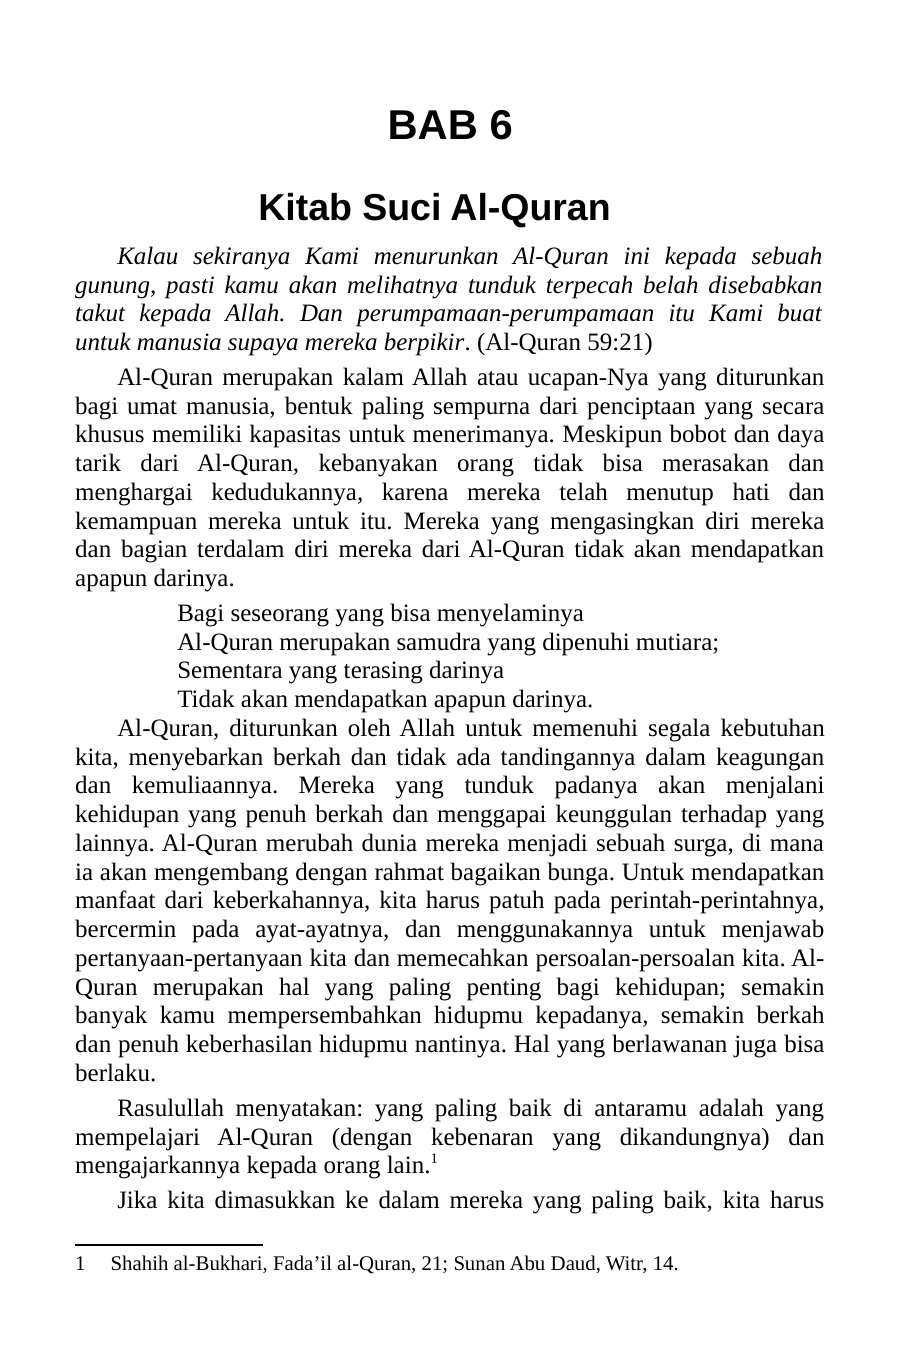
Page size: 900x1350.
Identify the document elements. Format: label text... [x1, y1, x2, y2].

text Al-Quran merupakan kalam Allah atau ucapan-Nya yang diturunkan bagi umat manusia, bentuk paling sempurna dari penciptaan yang secara khusus memiliki kapasitas untuk menerimanya. Meskipun bobot dan daya tarik dari Al-Quran, kebanyakan orang tidak bisa merasakan dan menghargai kedudukannya, karena mereka telah menutup hati dan kemampuan mereka untuk itu. Mereka yang mengasingkan diri mereka dan bagian terdalam diri mereka dari Al-Quran tidak akan mendapatkan apapun darinya. [75, 362, 825, 592]
text Kalau sekiranya Kami menurunkan Al-Quran ini kepada sebuah gunung, pasti kamu akan melihatnya tunduk terpecah belah disebabkan takut kepada Allah. Dan perumpamaan-perumpamaan itu Kami buat untuk manusia supaya mereka berpikir. (Al-Quran 59:21) [75, 241, 825, 356]
text Al-Quran merupakan samudra yang dipenuhi mutiara; [177, 627, 825, 656]
text Rasulullah menyatakan: yang paling baik di antaramu adalah yang mempelajari Al-Quran (dengan kebenaran yang dikandungnya) dan mengajarkannya kepada orang lain. [75, 1093, 825, 1179]
subtitle Kitab Suci Al-Quran [75, 185, 825, 228]
text Sementara yang terasing darinya [177, 656, 825, 684]
text Bagi seseorang yang bisa menyelaminya [177, 598, 825, 627]
text Tidak akan mendapatkan apapun darinya. [177, 684, 825, 713]
text Al-Quran, diturunkan oleh Allah untuk memenuhi segala kebutuhan kita, menyebarkan berkah dan tidak ada tandingannya dalam keagungan dan kemuliaannya. Mereka yang tunduk padanya akan menjalani kehidupan yang penuh berkah dan menggapai keunggulan terhadap yang lainnya. Al-Quran merubah dunia mereka menjadi sebuah surga, di mana ia akan mengembang dengan rahmat bagaikan bunga. Untuk mendapatkan manfaat dari keberkahannya, kita harus patuh pada perintah-perintahnya, bercermin pada ayat-ayatnya, dan menggunakannya untuk menjawab pertanyaan-pertanyaan kita dan memecahkan persoalan-persoalan kita. Al-Quran merupakan hal yang paling penting bagi kehidupan; semakin banyak kamu mempersembahkan hidupmu kepadanya, semakin berkah dan penuh keberhasilan hidupmu nantinya. Hal yang berlawanan juga bisa berlaku. [75, 713, 825, 1087]
text Shahih al-Bukhari, Fada’il al-Quran, 21; Sunan Abu Daud, Witr, 14. [75, 1251, 825, 1275]
title BAB 6 [75, 100, 825, 148]
text Jika kita dimasukkan ke dalam mereka yang paling baik, kita harus [75, 1185, 825, 1214]
